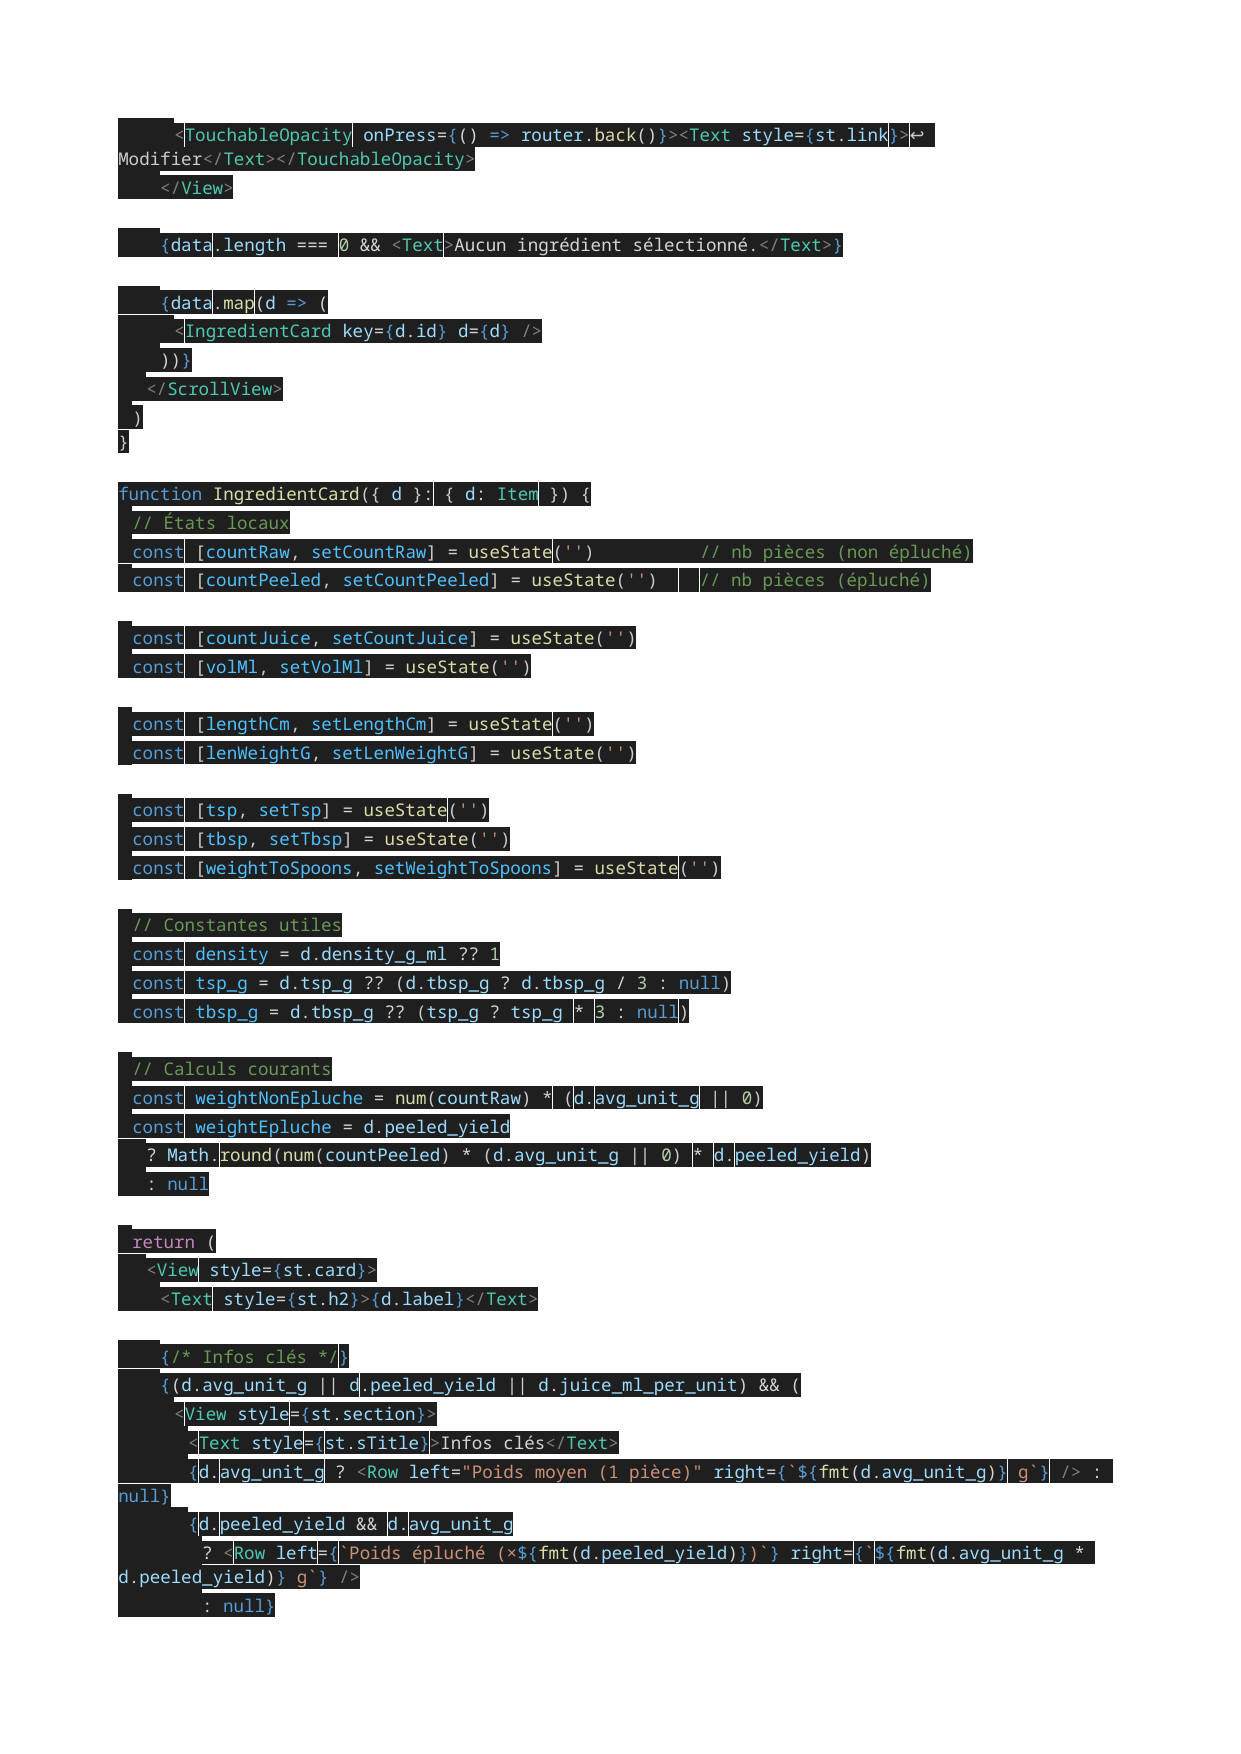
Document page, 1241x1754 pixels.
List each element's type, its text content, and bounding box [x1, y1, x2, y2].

text const density = d.density_g_ml ?? 1 [118, 937, 1122, 966]
text const [countRaw, setCountRaw] = useState('') // nb pièces (non épluché) [118, 535, 1122, 563]
text const [volMl, setVolMl] = useState('') [118, 650, 1122, 678]
text {(d.avg_unit_g || d.peeled_yield || d.juice_ml_per_unit) && ( [118, 1368, 1122, 1397]
text const tbsp_g = d.tbsp_g ?? (tsp_g ? tsp_g * 3 : null) [118, 995, 1122, 1023]
text // Constantes utiles [118, 908, 1122, 937]
text <TouchableOpacity onPress={() => router.back()}><Text style={st.link}>↩︎ Modifier</Text></TouchableOpacity> [118, 118, 1122, 171]
text {/* Infos clés */} [118, 1340, 1122, 1368]
text const weightNonEpluche = num(countRaw) * (d.avg_unit_g || 0) [118, 1081, 1122, 1110]
text <View style={st.card}> [118, 1253, 1122, 1282]
text return ( [118, 1225, 1122, 1253]
text const [tbsp, setTbsp] = useState('') [118, 822, 1122, 851]
text const [lengthCm, setLengthCm] = useState('') [118, 707, 1122, 736]
text {d.peeled_yield && d.avg_unit_g [118, 1507, 1122, 1536]
text ? Math.round(num(countPeeled) * (d.avg_unit_g || 0) * d.peeled_yield) [118, 1138, 1122, 1167]
text ))} [118, 343, 1122, 372]
text // États locaux [118, 506, 1122, 535]
text const [tsp, setTsp] = useState('') [118, 793, 1122, 822]
text ) [118, 401, 1122, 429]
text : null} [118, 1589, 1122, 1617]
text </ScrollView> [118, 372, 1122, 401]
text <Text style={st.sTitle}>Infos clés</Text> [118, 1426, 1122, 1455]
text const tsp_g = d.tsp_g ?? (d.tbsp_g ? d.tbsp_g / 3 : null) [118, 966, 1122, 995]
text {d.avg_unit_g ? <Row left="Poids moyen (1 pièce)" right={`${fmt(d.avg_unit_g)} g`} /> : null} [118, 1455, 1122, 1507]
text const [weightToSpoons, setWeightToSpoons] = useState('') [118, 851, 1122, 880]
text <View style={st.section}> [118, 1397, 1122, 1426]
text <Text style={st.h2}>{d.label}</Text> [118, 1282, 1122, 1311]
text </View> [118, 171, 1122, 199]
text // Calculs courants [118, 1052, 1122, 1081]
text : null [118, 1167, 1122, 1196]
text <IngredientCard key={d.id} d={d} /> [118, 314, 1122, 343]
text } [118, 429, 1122, 453]
text function IngredientCard({ d }: { d: Item }) { [118, 482, 1122, 506]
text const [countPeeled, setCountPeeled] = useState('') // nb pièces (épluché) [118, 563, 1122, 592]
text const [lenWeightG, setLenWeightG] = useState('') [118, 736, 1122, 765]
text {data.length === 0 && <Text>Aucun ingrédient sélectionné.</Text>} [118, 228, 1122, 257]
text const weightEpluche = d.peeled_yield [118, 1110, 1122, 1138]
text {data.map(d => ( [118, 286, 1122, 314]
text ? <Row left={`Poids épluché (×${fmt(d.peeled_yield)})`} right={`${fmt(d.avg_unit_g * d.peeled_yield)} g`} /> [118, 1536, 1122, 1589]
text const [countJuice, setCountJuice] = useState('') [118, 621, 1122, 650]
